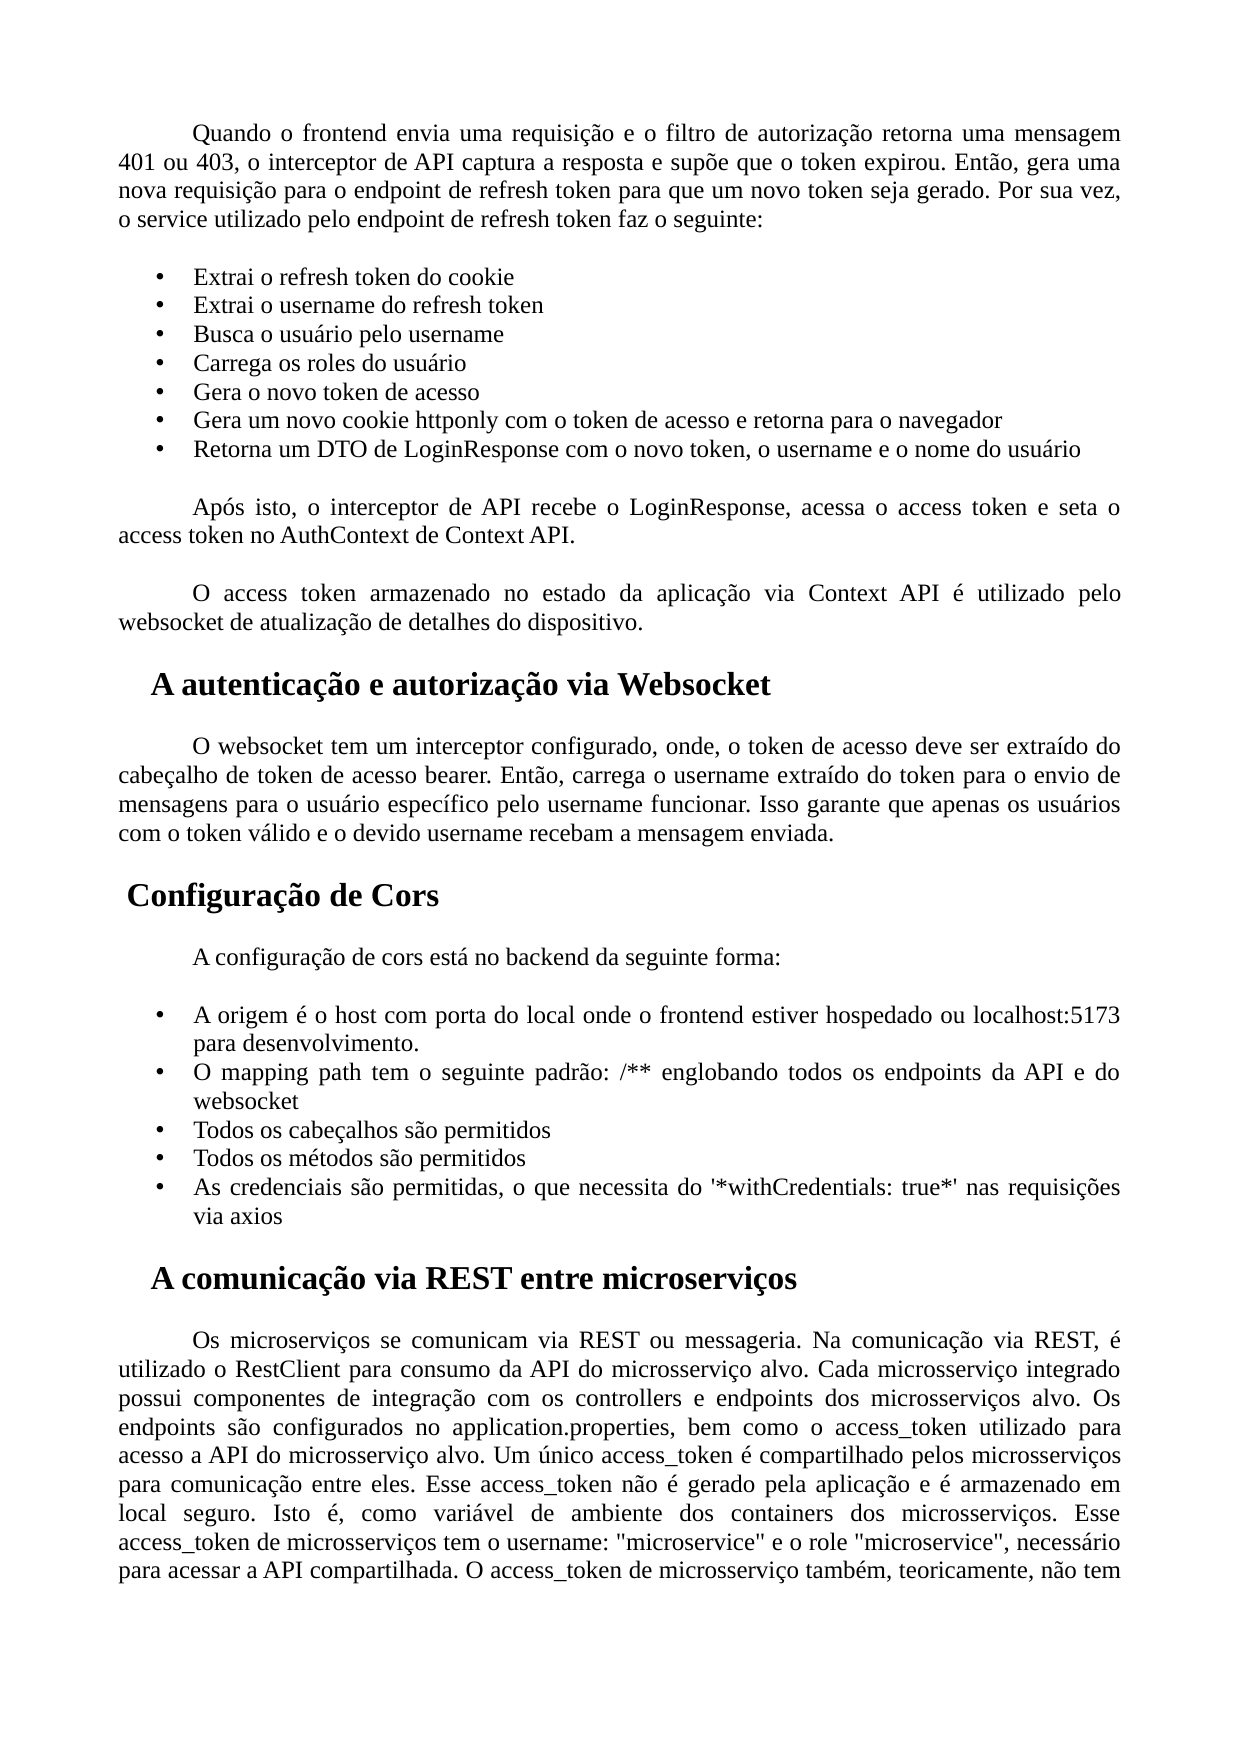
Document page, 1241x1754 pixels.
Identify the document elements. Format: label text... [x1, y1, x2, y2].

list Extrai o username do refresh token [156, 291, 1122, 319]
text Os microserviços se comunicam via REST ou messageria. Na comunicação via REST, é utilizado o RestClient para consumo da API do microsserviço alvo. Cada microsserviço integrado possui componentes de integração com os controllers e endpoints dos microsserviços alvo. Os endpoints são configurados no application.properties, bem como o access_token utilizado para acesso a API do microsserviço alvo. Um único access_token é compartilhado pelos microsserviços para comunicação entre eles. Esse access_token não é gerado pela aplicação e é armazenado em local seguro. Isto é, como variável de ambiente dos containers dos microsserviços. Esse access_token de microsserviços tem o username: "microservice" e o role "microservice", necessário para acessar a API compartilhada. O access_token de microsserviço também, teoricamente, não tem [118, 1326, 1122, 1584]
list Gera um novo cookie httponly com o token de acesso e retorna para o navegador [156, 406, 1122, 434]
list O mapping path tem o seguinte padrão: /** englobando todos os endpoints da API e do websocket [156, 1057, 1122, 1115]
list Todos os cabeçalhos são permitidos [156, 1115, 1122, 1143]
text 👩‍💻 Configuração de Cors [118, 875, 1122, 913]
list Retorna um DTO de LoginResponse com o novo token, o username e o nome do usuário [156, 434, 1122, 463]
list As credenciais são permitidas, o que necessita do '*withCredentials: true*' nas requisições via axios [156, 1172, 1122, 1230]
text 📡 A autenticação e autorização via Websocket [118, 664, 1122, 703]
text Quando o frontend envia uma requisição e o filtro de autorização retorna uma mensagem 401 ou 403, o interceptor de API captura a resposta e supõe que o token expirou. Então, gera uma nova requisição para o endpoint de refresh token para que um novo token seja gerado. Por sua vez, o service utilizado pelo endpoint de refresh token faz o seguinte: [118, 118, 1122, 233]
text A configuração de cors está no backend da seguinte forma: [118, 942, 1122, 971]
list Carrega os roles do usuário [156, 348, 1122, 377]
list Extrai o refresh token do cookie [156, 262, 1122, 291]
list Gera o novo token de acesso [156, 377, 1122, 406]
text O websocket tem um interceptor configurado, onde, o token de acesso deve ser extraído do cabeçalho de token de acesso bearer. Então, carrega o username extraído do token para o envio de mensagens para o usuário específico pelo username funcionar. Isso garante que apenas os usuários com o token válido e o devido username recebam a mensagem enviada. [118, 731, 1122, 846]
list Todos os métodos são permitidos [156, 1143, 1122, 1172]
text Após isto, o interceptor de API recebe o LoginResponse, acessa o access token e seta o access token no AuthContext de Context API. [118, 492, 1122, 549]
text O access token armazenado no estado da aplicação via Context API é utilizado pelo websocket de atualização de detalhes do dispositivo. [118, 578, 1122, 636]
text 🔗 A comunicação via REST entre microserviços [118, 1258, 1122, 1297]
list Busca o usuário pelo username [156, 319, 1122, 348]
list A origem é o host com porta do local onde o frontend estiver hospedado ou localhost:5173 para desenvolvimento. [156, 1000, 1122, 1057]
